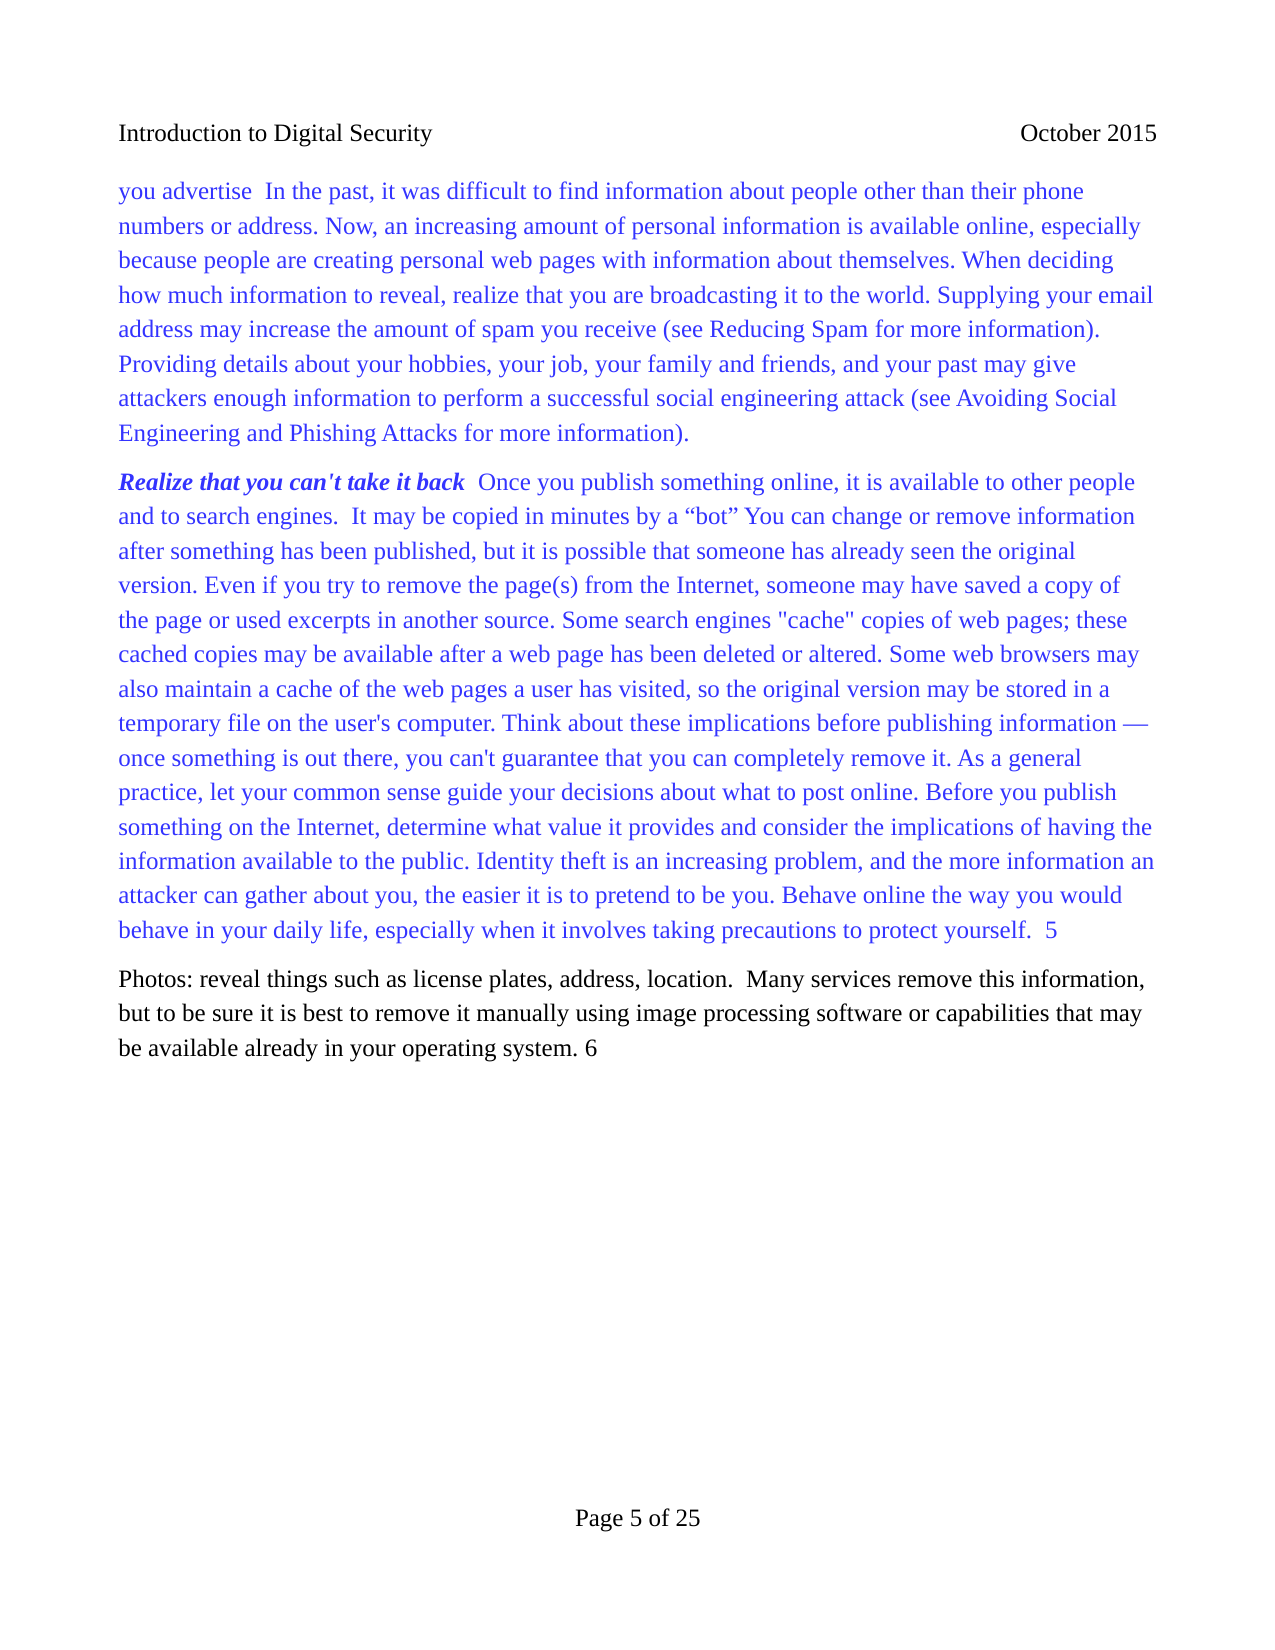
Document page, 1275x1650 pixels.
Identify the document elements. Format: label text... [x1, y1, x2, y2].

text Realize that you can't take it back ­ Once you publish something online, it is available to other people and to search engines. It may be copied in minutes by a “bot” You can change or remove information after something has been published, but it is possible that someone has already seen the original version. Even if you try to remove the page(s) from the Internet, someone may have saved a copy of the page or used excerpts in another source. Some search engines "cache" copies of web pages; these cached copies may be available after a web page has been deleted or altered. Some web browsers may also maintain a cache of the web pages a user has visited, so the original version may be stored in a temporary file on the user's computer. Think about these implications before publishing information —once something is out there, you can't guarantee that you can completely remove it. As a general practice, let your common sense guide your decisions about what to post online. Before you publish something on the Internet, determine what value it provides and consider the implications of having the information available to the public. Identity theft is an increasing problem, and the more information an attacker can gather about you, the easier it is to pretend to be you. Behave online the way you would behave in your daily life, especially when it involves taking precautions to protect yourself. 5 [118, 467, 1157, 944]
text you advertise ­ In the past, it was difficult to find information about people other than their phone numbers or address. Now, an increasing amount of personal information is available online, especially because people are creating personal web pages with information about themselves. When deciding how much information to reveal, realize that you are broadcasting it to the world. Supplying your email address may increase the amount of spam you receive (see Reducing Spam for more information). Providing details about your hobbies, your job, your family and friends, and your past may give attackers enough information to perform a successful social engineering attack (see Avoiding Social Engineering and Phishing Attacks for more information). [118, 176, 1157, 446]
text Photos: reveal things such as license plates, address, location. Many services remove this information, but to be sure it is best to remove it manually using image processing software or capabilities that may be available already in your operating system. 6 [118, 964, 1157, 1062]
